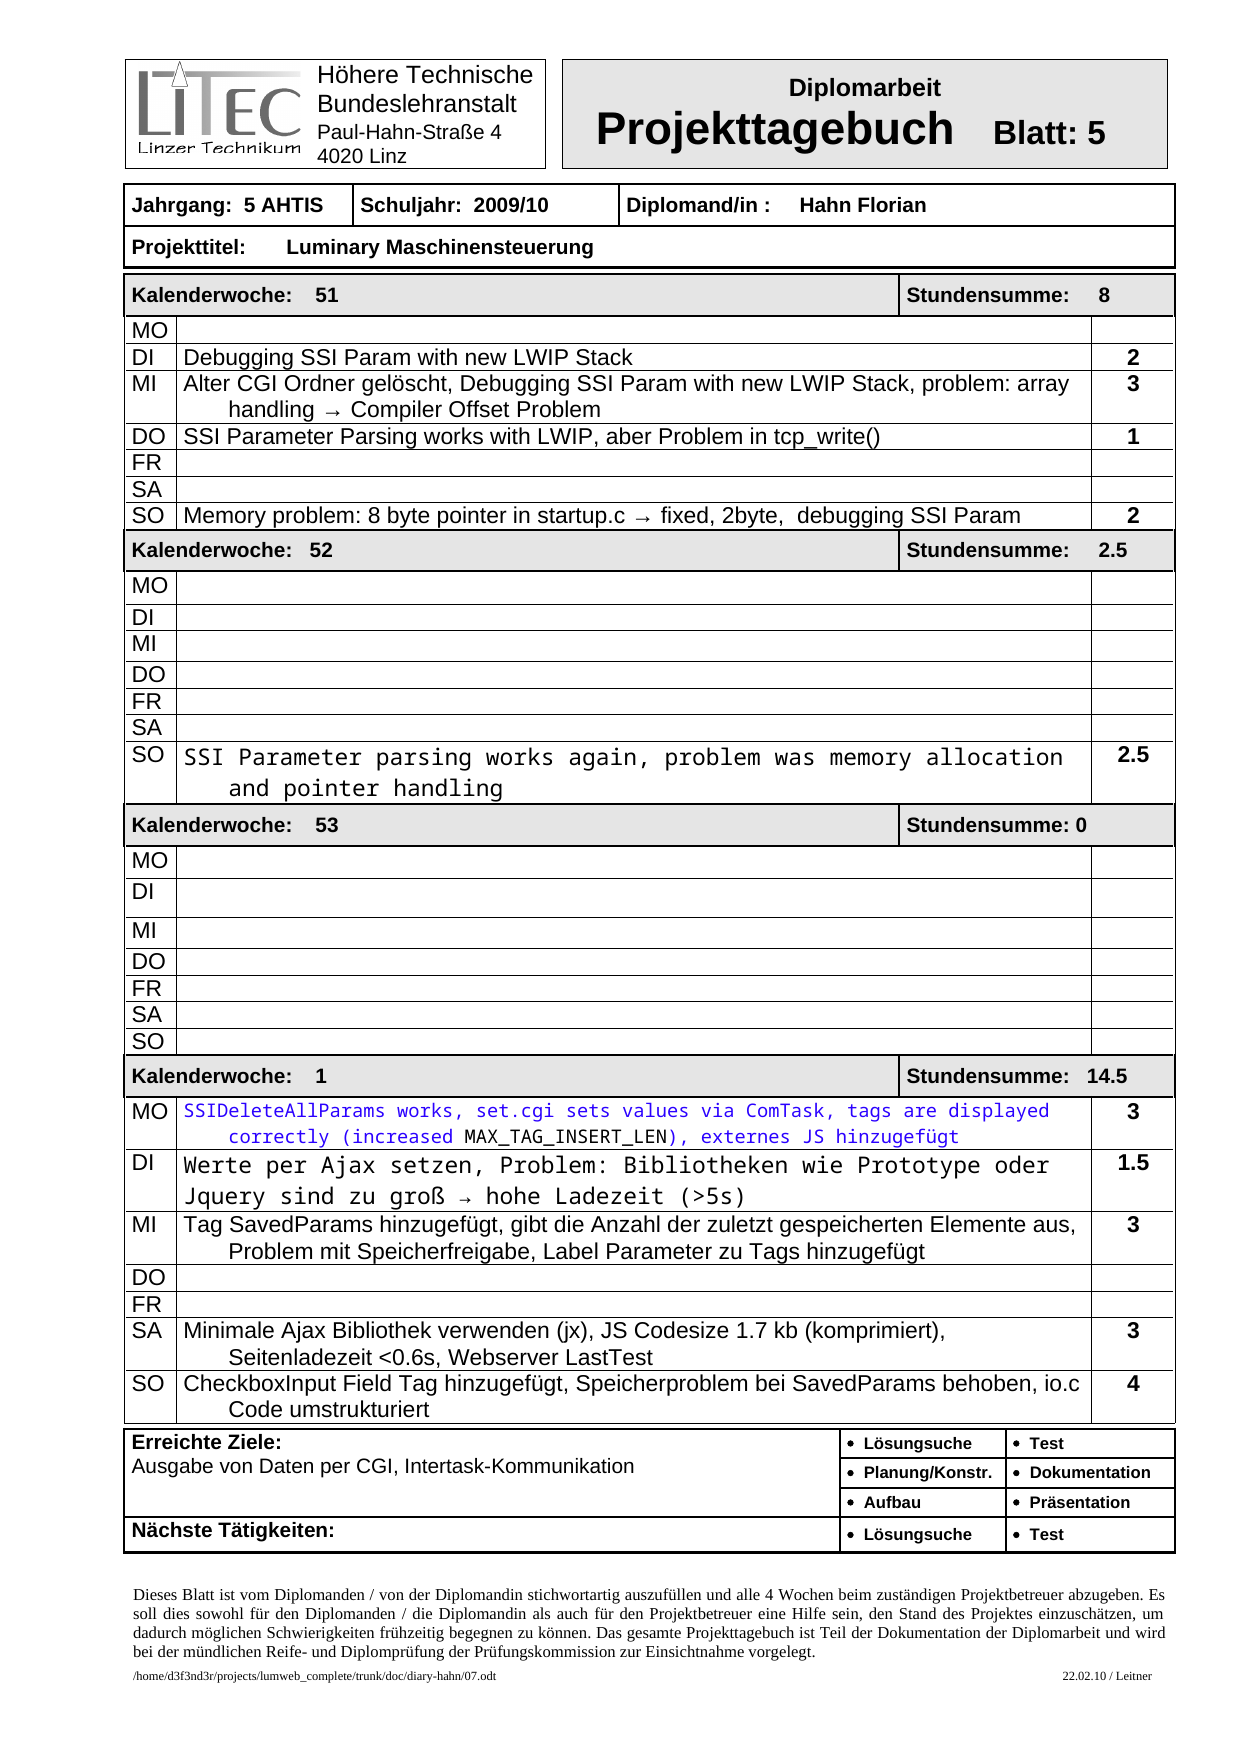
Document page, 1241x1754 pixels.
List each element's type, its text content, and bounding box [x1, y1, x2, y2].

table_cell SO [125, 1028, 176, 1054]
table_cell [177, 715, 1091, 741]
table_cell [1092, 878, 1175, 917]
table_cell MO [125, 570, 176, 603]
table_cell [177, 847, 1091, 878]
table_cell [1092, 630, 1175, 661]
table_cell [177, 631, 1091, 661]
table_cell [1092, 975, 1175, 1001]
table_cell [1092, 476, 1175, 502]
table_cell [177, 976, 1091, 1001]
table_cell MI [125, 1211, 176, 1264]
table_cell [177, 477, 1091, 502]
table_cell [177, 662, 1091, 688]
table_cell [1092, 1264, 1175, 1291]
table_cell SA [125, 476, 176, 502]
table_cell [1092, 917, 1175, 948]
table_cell MI [125, 370, 176, 423]
table_cell 3 [1092, 1096, 1175, 1149]
table_cell [177, 1292, 1091, 1317]
table_cell [1092, 661, 1175, 688]
table_cell Debugging SSI Param with new LWIP Stack [177, 344, 1091, 370]
table_cell 2.5 [1092, 741, 1175, 803]
table_header Kalenderwoche: 51 [125, 275, 898, 315]
table_cell [1092, 449, 1175, 476]
table_cell FR [125, 975, 176, 1001]
table_cell [177, 1002, 1091, 1027]
table_cell MO [125, 315, 176, 343]
table_cell FR [125, 449, 176, 476]
table_cell Werte per Ajax setzen, Problem: Bibliotheken wie Prototype oder Jquery sind zu groß → hohe Ladezeit (>5s) [177, 1150, 1091, 1211]
table_cell 3 [1092, 1317, 1175, 1370]
table_cell 2 [1092, 343, 1175, 370]
table_cell [177, 572, 1091, 603]
table_header  Test [1007, 1430, 1174, 1457]
table_cell [177, 879, 1091, 917]
table_cell [177, 317, 1091, 343]
table_cell SO [125, 502, 176, 528]
table_cell SO [125, 741, 176, 803]
table_cell  Präsentation [1007, 1489, 1174, 1516]
table_cell [177, 1265, 1091, 1291]
table_cell Memory problem: 8 byte pointer in startup.c → fixed, 2byte, debugging SSI Param [177, 503, 1091, 528]
table_cell Kalenderwoche: 52 [125, 529, 898, 570]
table_cell Stundensumme: 2.5 [900, 529, 1174, 570]
table_cell DO [125, 423, 176, 449]
table_cell DI [125, 343, 176, 370]
table_cell MI [125, 917, 176, 948]
table_header  Lösungsuche [841, 1430, 1005, 1457]
table_cell SSI Parameter parsing works again, problem was memory allocation and pointer handling [177, 742, 1091, 803]
table_cell 3 [1092, 370, 1175, 423]
table_cell [1092, 1028, 1175, 1054]
table_cell SSIDeleteAllParams works, set.cgi sets values via ComTask, tags are displayed correctly (increased MAX_TAG_INSERT_LEN), externes JS hinzugefügt [177, 1098, 1091, 1149]
table_cell  Lösungsuche [841, 1518, 1005, 1551]
table_cell Tag SavedParams hinzugefügt, gibt die Anzahl der zuletzt gespeicherten Elemente aus, Problem mit Speicherfreigabe, Label Parameter zu Tags hinzugefügt [177, 1212, 1091, 1264]
table_header Diplomand/in : Hahn Florian [620, 185, 1174, 225]
table_cell [1092, 570, 1175, 603]
table_cell DI [125, 878, 176, 917]
table_cell [1092, 714, 1175, 741]
table_cell Nächste Tätigkeiten: [125, 1518, 839, 1551]
table_cell [1092, 1291, 1175, 1317]
table_cell [177, 1029, 1091, 1054]
table_cell  Test [1007, 1518, 1174, 1551]
table_cell [177, 949, 1091, 974]
table_cell 1 [1092, 423, 1175, 449]
table_cell MO [125, 1096, 176, 1149]
table_cell 2 [1092, 502, 1175, 528]
table_cell DI [125, 604, 176, 630]
table_cell [177, 918, 1091, 948]
table_cell [1092, 604, 1175, 630]
table_cell  Dokumentation [1007, 1459, 1174, 1487]
table_cell [177, 450, 1091, 476]
table_cell Alter CGI Ordner gelöscht, Debugging SSI Param with new LWIP Stack, problem: array handling → Compiler Offset Problem [177, 371, 1091, 423]
table_cell Kalenderwoche: 53 [125, 803, 898, 845]
table_cell [1092, 1001, 1175, 1027]
table_cell SA [125, 1001, 176, 1027]
table_cell [177, 605, 1091, 630]
table_cell [177, 689, 1091, 714]
table_cell SA [125, 714, 176, 741]
table_cell DI [125, 1149, 176, 1211]
table_cell FR [125, 1291, 176, 1317]
table_cell DO [125, 1264, 176, 1291]
table_cell 3 [1092, 1211, 1175, 1264]
table_cell Projekttitel: Luminary Maschinensteuerung [125, 227, 1174, 266]
table_cell FR [125, 688, 176, 714]
table_cell  Aufbau [841, 1489, 1005, 1516]
table_cell  Planung/Konstr. [841, 1459, 1005, 1487]
table_cell DO [125, 948, 176, 974]
table_cell MO [125, 845, 176, 878]
table_cell Kalenderwoche: 1 [125, 1054, 898, 1096]
table_cell MI [125, 630, 176, 661]
table_cell SO [125, 1370, 176, 1423]
table_cell [1092, 315, 1175, 343]
table_header Stundensumme: 8 [900, 275, 1174, 315]
table_cell SA [125, 1317, 176, 1370]
table_cell Stundensumme: 14.5 [900, 1054, 1174, 1096]
table_cell SSI Parameter Parsing works with LWIP, aber Problem in tcp_write() [177, 424, 1091, 449]
table_cell Stundensumme: 0 [900, 803, 1174, 845]
table_cell 1.5 [1092, 1149, 1175, 1211]
table_cell [1092, 948, 1175, 974]
table_cell Minimale Ajax Bibliothek verwenden (jx), JS Codesize 1.7 kb (komprimiert), Seitenladezeit <0.6s, Webserver LastTest [177, 1318, 1091, 1370]
table_header Schuljahr: 2009/10 [354, 185, 618, 225]
table_cell DO [125, 661, 176, 688]
table_header Jahrgang: 5 AHTIS [125, 185, 352, 225]
table_cell 4 [1092, 1370, 1175, 1423]
table_cell CheckboxInput Field Tag hinzugefügt, Speicherproblem bei SavedParams behoben, io.c Code umstrukturiert [177, 1371, 1091, 1423]
table_cell [1092, 688, 1175, 714]
table_cell [1092, 845, 1175, 878]
table_header Erreichte Ziele: Ausgabe von Daten per CGI, Intertask-Kommunikation [125, 1430, 839, 1516]
